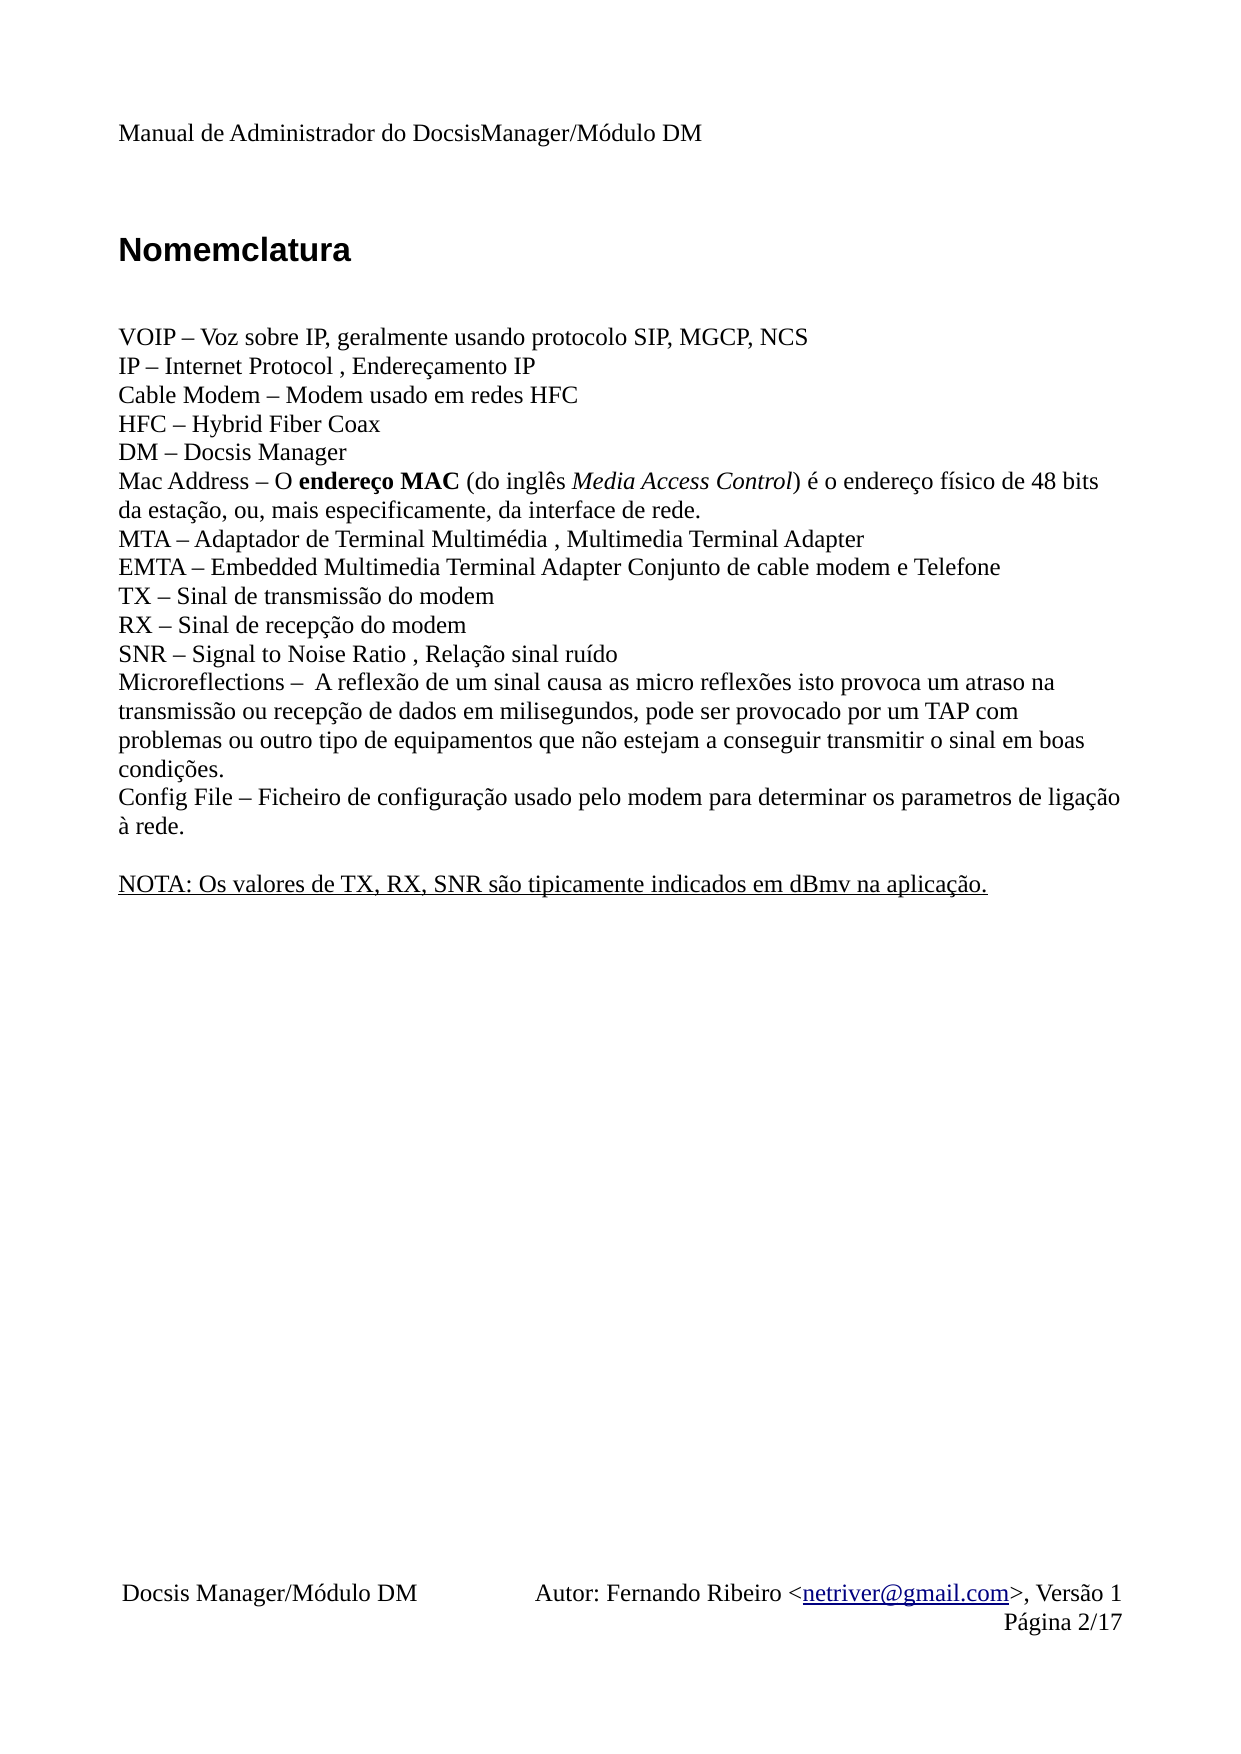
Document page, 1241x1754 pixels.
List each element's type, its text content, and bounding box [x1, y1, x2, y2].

text Microreflections – A reflexão de um sinal causa as micro reflexões isto provoca um atraso na transmissão ou recepção de dados em milisegundos, pode ser provocado por um TAP com problemas ou outro tipo de equipamentos que não estejam a conseguir transmitir o sinal em boas condições. [118, 667, 1122, 782]
text EMTA – Embedded Multimedia Terminal Adapter Conjunto de cable modem e Telefone [118, 552, 1122, 581]
text Cable Modem – Modem usado em redes HFC [118, 380, 1122, 409]
text DM – Docsis Manager [118, 437, 1122, 466]
text SNR – Signal to Noise Ratio , Relação sinal ruído [118, 639, 1122, 667]
text Mac Address – O endereço MAC (do inglês Media Access Control) é o endereço físico de 48 bits da estação, ou, mais especificamente, da interface de rede. [118, 466, 1122, 524]
text HFC – Hybrid Fiber Coax [118, 409, 1122, 437]
subtitle Nomemclatura [118, 230, 1122, 269]
text IP – Internet Protocol , Endereçamento IP [118, 351, 1122, 380]
text Config File – Ficheiro de configuração usado pelo modem para determinar os parametros de ligação à rede. [118, 782, 1122, 840]
text TX – Sinal de transmissão do modem [118, 581, 1122, 610]
text RX – Sinal de recepção do modem [118, 610, 1122, 639]
text NOTA: Os valores de TX, RX, SNR são tipicamente indicados em dBmv na aplicação. [118, 869, 1122, 897]
text MTA – Adaptador de Terminal Multimédia , Multimedia Terminal Adapter [118, 524, 1122, 552]
text VOIP – Voz sobre IP, geralmente usando protocolo SIP, MGCP, NCS [118, 322, 1122, 351]
